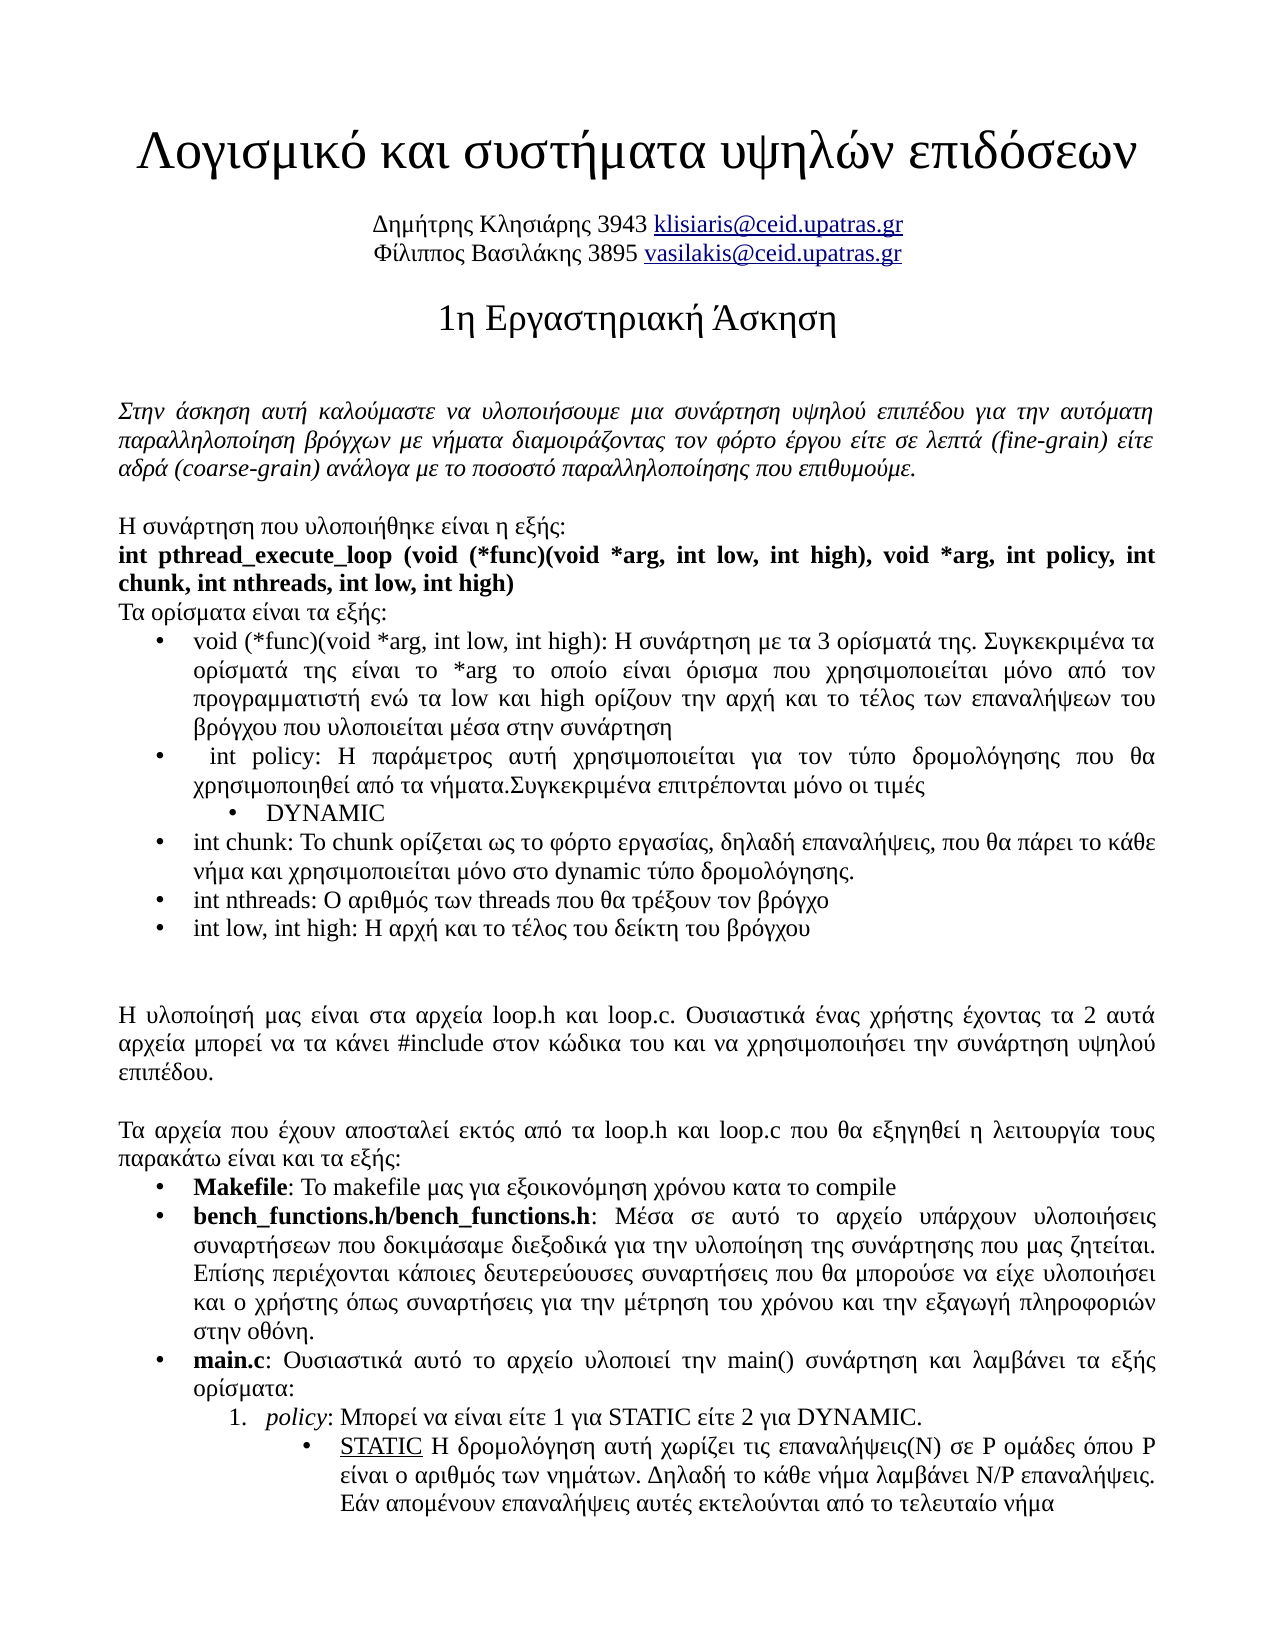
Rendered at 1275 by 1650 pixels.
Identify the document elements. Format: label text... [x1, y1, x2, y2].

list int low, int high: Η αρχή και το τέλος του δείκτη του βρόγχου [156, 913, 1157, 942]
list STATIC Η δρομολόγηση αυτή χωρίζει τις επαναλήψεις(Ν) σε P ομάδες όπου P είναι ο αριθμός των νημάτων. Δηλαδή το κάθε νήμα λαμβάνει Ν/P επαναλήψεις. Εάν απομένουν επαναλήψεις αυτές εκτελούνται από το τελευταίο νήμα [302, 1431, 1157, 1517]
text Τα αρχεία που έχουν αποσταλεί εκτός από τα loop.h και loop.c που θα εξηγηθεί η λειτουργία τους παρακάτω είναι και τα εξής: [118, 1115, 1157, 1172]
list void (*func)(void *arg, int low, int high): Η συνάρτηση με τα 3 ορίσματά της. Συγκεκριμένα τα ορίσματά της είναι το *arg το οποίο είναι όρισμα που χρησιμοποιείται μόνο από τον προγραμματιστή ενώ τα low και high ορίζουν την αρχή και το τέλος των επαναλήψεων του βρόγχου που υλοποιείται μέσα στην συνάρτηση [156, 626, 1157, 741]
list DYNAMIC [228, 798, 1157, 827]
text 1η Εργαστηριακή Άσκηση [118, 295, 1157, 338]
text int pthread_execute_loop (void (*func)(void *arg, int low, int high), void *arg, int policy, int chunk, int nthreads, int low, int high) [118, 540, 1157, 597]
text Τα ορίσματα είναι τα εξής: [118, 597, 1157, 626]
text Η συνάρτηση που υλοποιήθηκε είναι η εξής: [118, 511, 1157, 540]
list int policy: Η παράμετρος αυτή χρησιμοποιείται για τον τύπο δρομολόγησης που θα χρησιμοποιηθεί από τα νήματα.Συγκεκριμένα επιτρέπονται μόνο οι τιμές [156, 741, 1157, 798]
list bench_functions.h/bench_functions.h: Μέσα σε αυτό το αρχείο υπάρχουν υλοποιήσεις συναρτήσεων που δοκιμάσαμε διεξοδικά για την υλοποίηση της συνάρτησης που μας ζητείται. Επίσης περιέχονται κάποιες δευτερεύουσες συναρτήσεις που θα μπορούσε να είχε υλοποιήσει και ο χρήστης όπως συναρτήσεις για την μέτρηση του χρόνου και την εξαγωγή πληροφοριών στην οθόνη. [156, 1201, 1157, 1345]
text Λογισμικό και συστήματα υψηλών επιδόσεων [118, 118, 1157, 180]
list policy: Μπορεί να είναι είτε 1 για STATIC είτε 2 για DYNAMIC. [228, 1402, 1157, 1431]
text Η υλοποίησή μας είναι στα αρχεία loop.h και loop.c. Ουσιαστικά ένας χρήστης έχοντας τα 2 αυτά αρχεία μπορεί να τα κάνει #include στον κώδικα του και να χρησιμοποιήσει την συνάρτηση υψηλού επιπέδου. [118, 1000, 1157, 1086]
list int nthreads: Ο αριθμός των threads που θα τρέξουν τον βρόγχο [156, 885, 1157, 913]
text Δημήτρης Κλησιάρης 3943 klisiaris@ceid.upatras.gr [118, 209, 1157, 238]
list int chunk: Το chunk ορίζεται ως το φόρτο εργασίας, δηλαδή επαναλήψεις, που θα πάρει το κάθε νήμα και χρησιμοποιείται μόνο στο dynamic τύπο δρομολόγησης. [156, 827, 1157, 885]
list main.c: Ουσιαστικά αυτό το αρχείο υλοποιεί την main() συνάρτηση και λαμβάνει τα εξής ορίσματα: [156, 1345, 1157, 1402]
list Makefile: Το makefile μας για εξοικονόμηση χρόνου κατα το compile [156, 1172, 1157, 1201]
text Στην άσκηση αυτή καλούμαστε να υλοποιήσουμε μια συνάρτηση υψηλού επιπέδου για την αυτόματη παραλληλοποίηση βρόγχων με νήματα διαμοιράζοντας τον φόρτο έργου είτε σε λεπτά (fine-grain) είτε αδρά (coarse-grain) ανάλογα με το ποσοστό παραλληλοποίησης που επιθυμούμε. [118, 396, 1157, 482]
text Φίλιππος Βασιλάκης 3895 vasilakis@ceid.upatras.gr [118, 238, 1157, 267]
